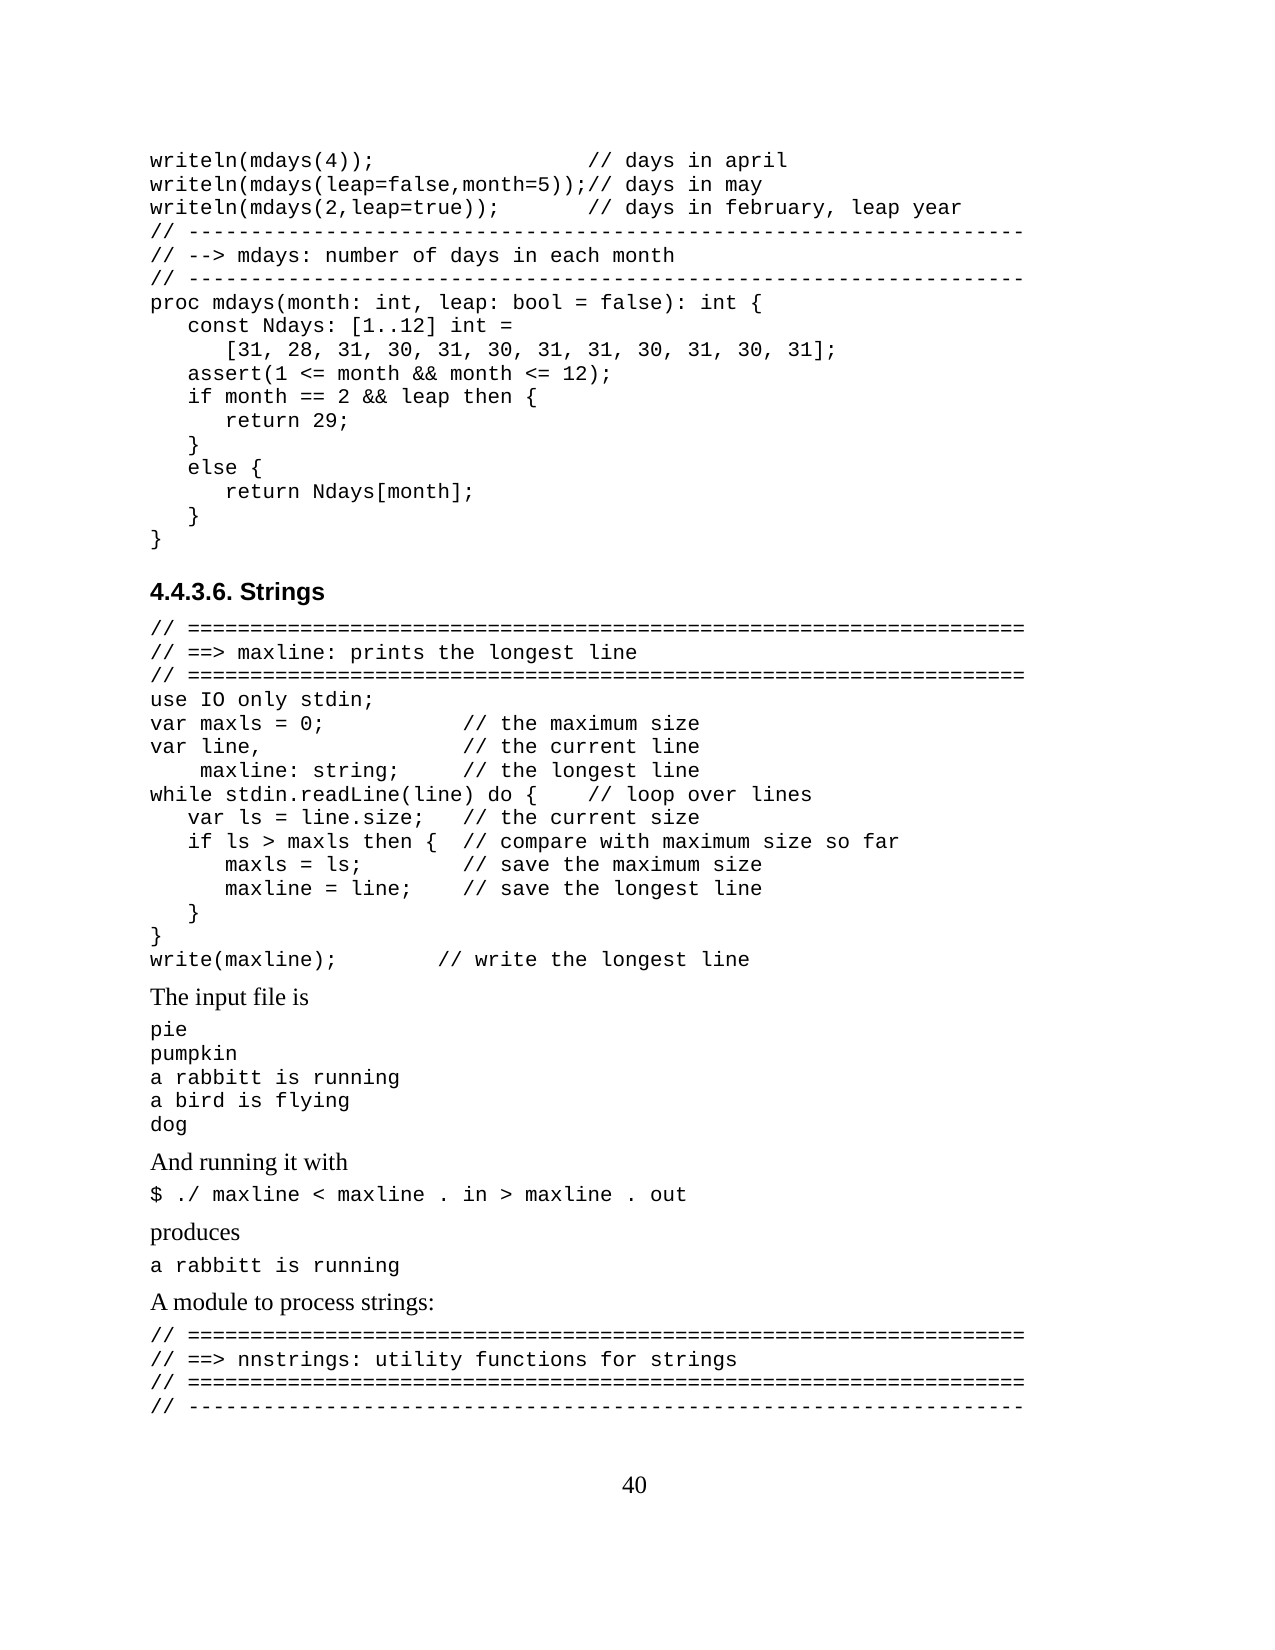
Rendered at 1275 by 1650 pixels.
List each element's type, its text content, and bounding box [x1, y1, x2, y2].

text var maxls = 0; // the maximum size [150, 713, 1125, 736]
text pumpkin [150, 1043, 1125, 1067]
text $ ./ maxline < maxline . in > maxline . out [150, 1184, 1125, 1208]
text // ------------------------------------------------------------------- [150, 1396, 1125, 1419]
text // =================================================================== [150, 1325, 1125, 1348]
text const Ndays: [1..12] int = [150, 316, 1125, 339]
text writeln(mdays(leap=false,month=5));// days in may [150, 174, 1125, 197]
text // =================================================================== [150, 618, 1125, 642]
text use IO only stdin; [150, 689, 1125, 713]
text while stdin.readLine(line) do { // loop over lines [150, 783, 1125, 807]
text return 29; [150, 410, 1125, 434]
text // ==> nnstrings: utility functions for strings [150, 1348, 1125, 1372]
text var line, // the current line [150, 736, 1125, 760]
text writeln(mdays(2,leap=true)); // days in february, leap year [150, 197, 1125, 221]
text if ls > maxls then { // compare with maximum size so far [150, 831, 1125, 854]
text A module to process strings: [150, 1287, 1125, 1316]
text a bird is flying [150, 1090, 1125, 1114]
text // --> mdays: number of days in each month [150, 244, 1125, 268]
text dog [150, 1114, 1125, 1138]
text pie [150, 1019, 1125, 1043]
text [31, 28, 31, 30, 31, 30, 31, 31, 30, 31, 30, 31]; [150, 339, 1125, 363]
text } [150, 434, 1125, 457]
text The input file is [150, 982, 1125, 1010]
text And running it with [150, 1147, 1125, 1175]
text // ------------------------------------------------------------------- [150, 221, 1125, 244]
text writeln(mdays(4)); // days in april [150, 150, 1125, 174]
text a rabbitt is running [150, 1254, 1125, 1278]
text return Ndays[month]; [150, 481, 1125, 505]
text } [150, 902, 1125, 925]
text maxline: string; // the longest line [150, 760, 1125, 783]
subtitle 4.4.3.6. Strings [150, 577, 1125, 606]
text maxls = ls; // save the maximum size [150, 854, 1125, 878]
text assert(1 <= month && month <= 12); [150, 363, 1125, 386]
text } [150, 528, 1125, 552]
text // ------------------------------------------------------------------- [150, 268, 1125, 292]
text maxline = line; // save the longest line [150, 878, 1125, 902]
text proc mdays(month: int, leap: bool = false): int { [150, 292, 1125, 316]
text produces [150, 1217, 1125, 1246]
text write(maxline); // write the longest line [150, 949, 1125, 973]
text // =================================================================== [150, 665, 1125, 689]
text else { [150, 457, 1125, 481]
text // ==> maxline: prints the longest line [150, 642, 1125, 665]
text } [150, 505, 1125, 528]
text if month == 2 && leap then { [150, 386, 1125, 410]
text // =================================================================== [150, 1372, 1125, 1396]
text } [150, 925, 1125, 949]
text var ls = line.size; // the current size [150, 807, 1125, 831]
text a rabbitt is running [150, 1067, 1125, 1090]
